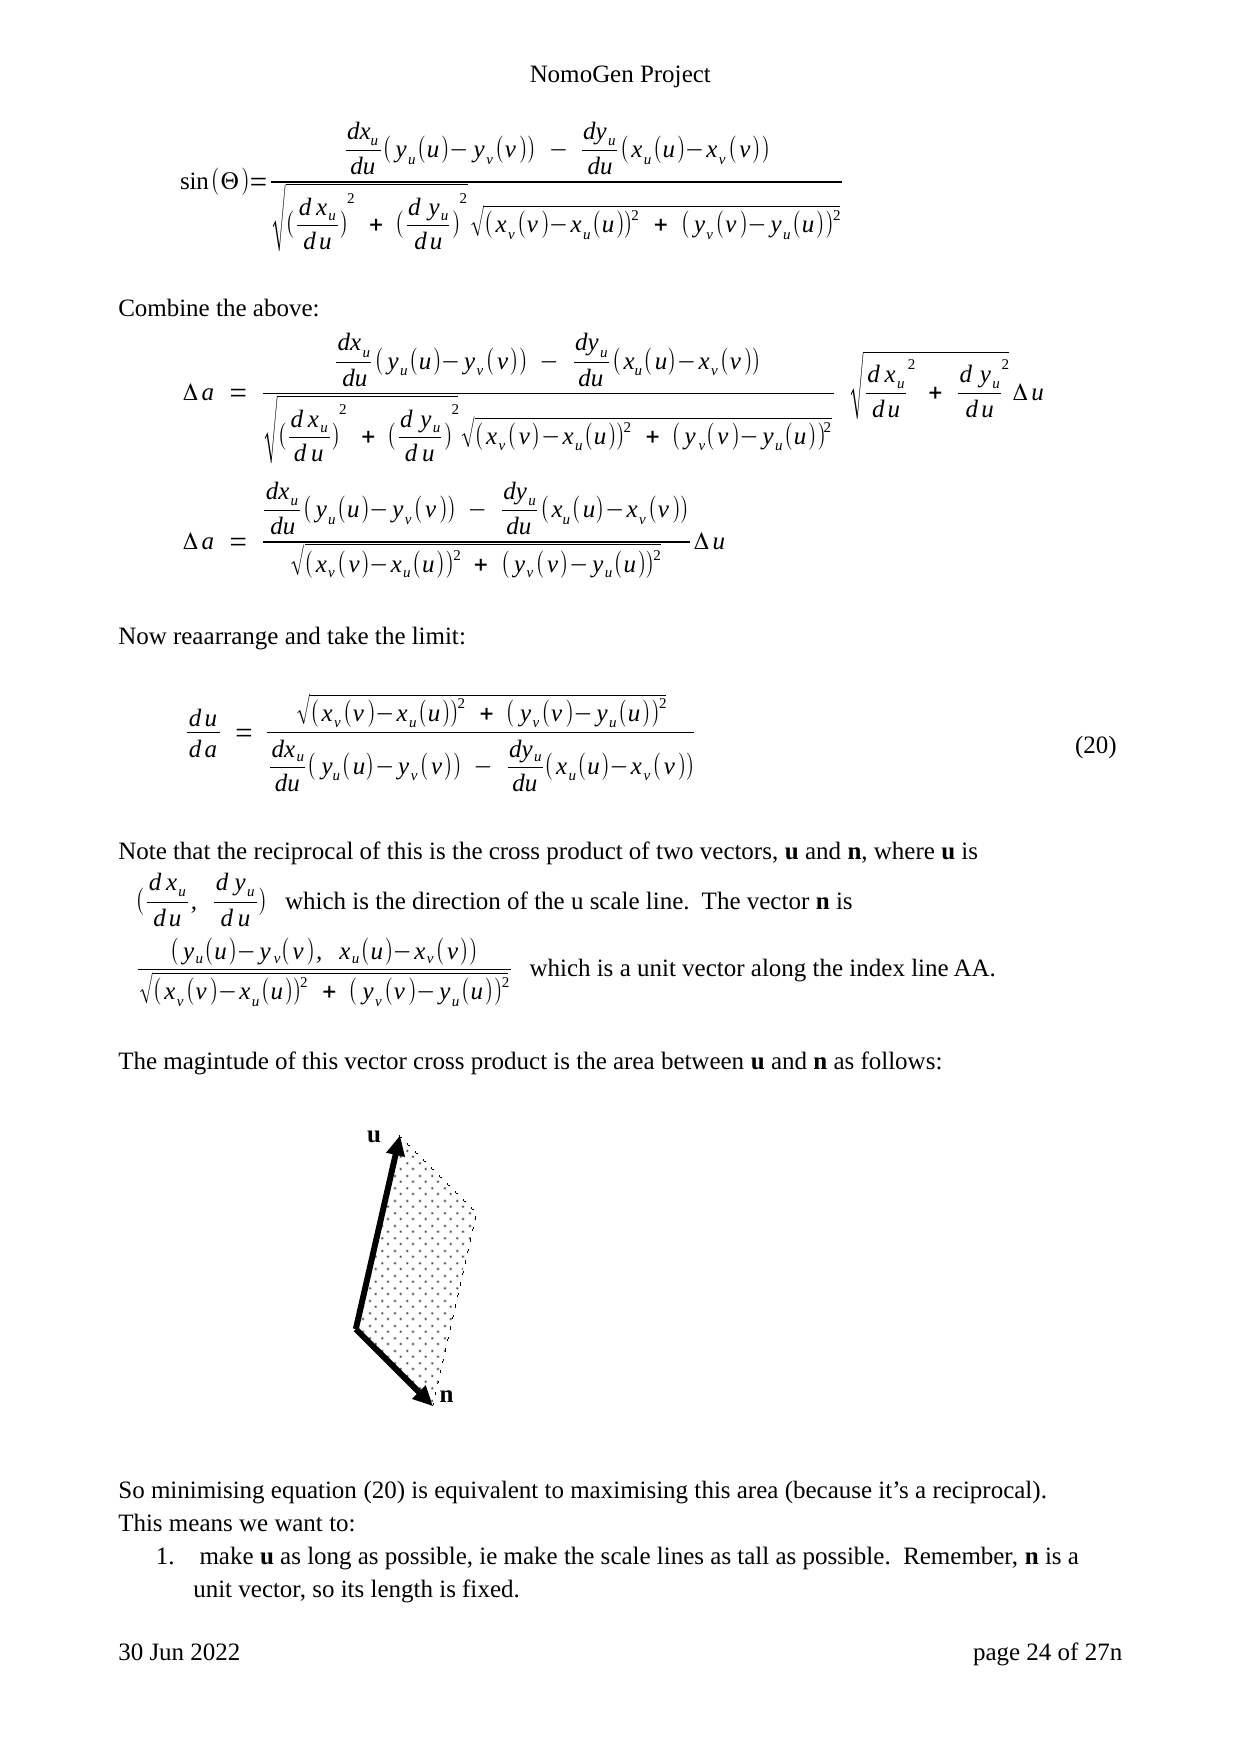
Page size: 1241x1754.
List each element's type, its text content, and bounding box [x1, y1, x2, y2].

text Now reaarrange and take the limit: [118, 621, 1122, 650]
picture [360, 1138, 476, 1404]
text Combine the above: [118, 293, 1122, 322]
text The magintude of this vector cross product is the area between u and n as follows: [118, 1046, 1122, 1075]
list make u as long as possible, ie make the scale lines as tall as possible. Remember, n is a unit vector, so its length is fixed. [156, 1541, 1122, 1603]
text So minimising equation (20) is equivalent to maximising this area (because it’s a reciprocal). [118, 1475, 1122, 1504]
text This means we want to: [118, 1508, 1122, 1537]
table_header [118, 688, 1010, 803]
text Note that the reciprocal of this is the cross product of two vectors, u and n, where u is which is the direction of the u scale line. The vector n is which is a unit vector along the index line AA. [118, 836, 1122, 1009]
table_header (20) [1010, 688, 1122, 803]
